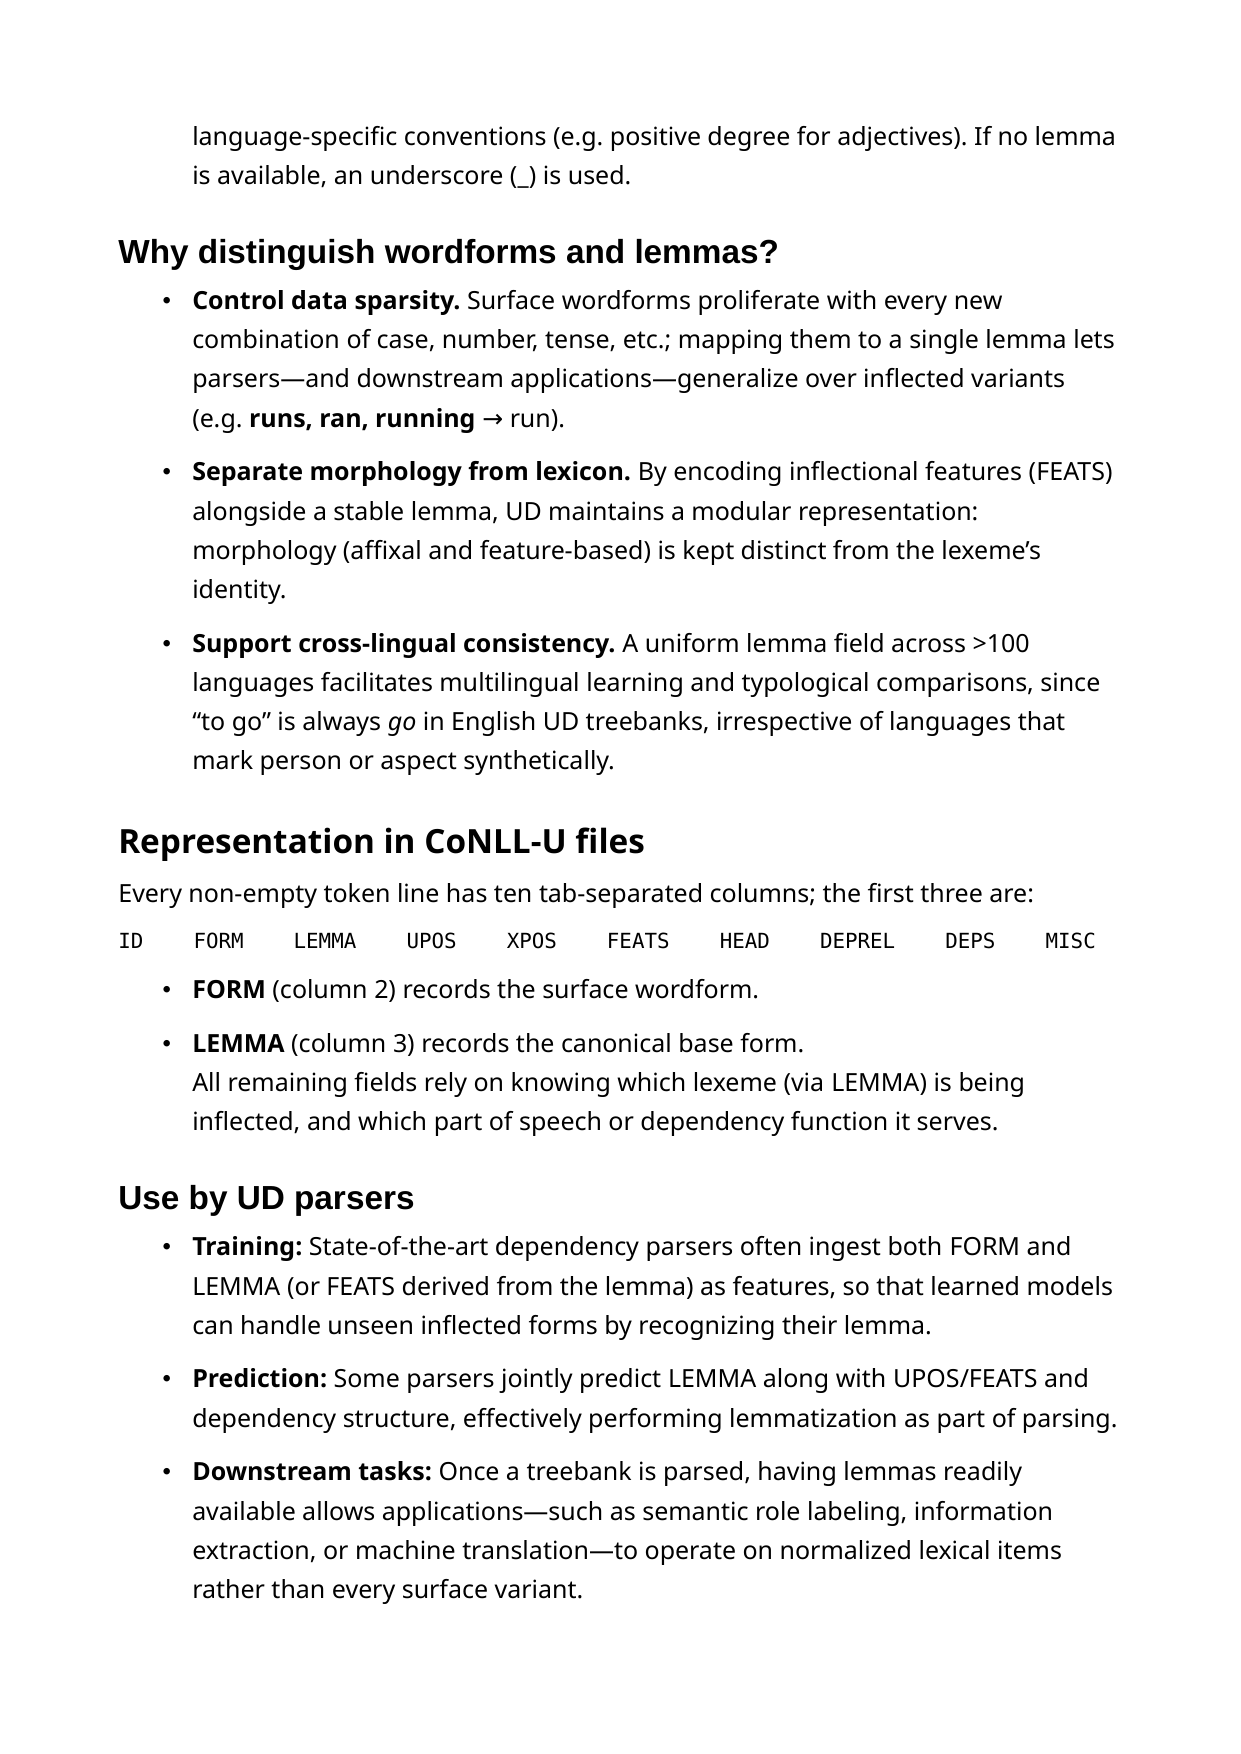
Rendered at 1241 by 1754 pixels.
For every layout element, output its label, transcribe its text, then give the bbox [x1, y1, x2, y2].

text ID FORM LEMMA UPOS XPOS FEATS HEAD DEPREL DEPS MISC [118, 929, 1122, 953]
subtitle Representation in CoNLL-U files [118, 817, 1122, 863]
list Separate morphology from lexicon. By encoding inflectional features (FEATS) alongside a stable lemma, UD maintains a modular representation: morphology (affixal and feature-based) is kept distinct from the lexeme’s identity. [162, 454, 1122, 606]
subtitle Why distinguish wordforms and lemmas? [118, 232, 1122, 270]
subtitle Use by UD parsers [118, 1178, 1122, 1217]
list Downstream tasks: Once a treebank is parsed, having lemmas readily available allows applications—such as semantic role labeling, information extraction, or machine translation—to operate on normalized lexical items rather than every surface variant. [162, 1454, 1122, 1606]
list language-specific conventions (e.g. positive degree for adjectives). If no lemma is available, an underscore (_) is used. [162, 118, 1122, 191]
list Training: State-of-the-art dependency parsers often ingest both FORM and LEMMA (or FEATS derived from the lemma) as features, so that learned models can handle unseen inflected forms by recognizing their lemma. [162, 1229, 1122, 1341]
list Prediction: Some parsers jointly predict LEMMA along with UPOS/FEATS and dependency structure, effectively performing lemmatization as part of parsing. [162, 1361, 1122, 1434]
list LEMMA (column 3) records the canonical base form. All remaining fields rely on knowing which lexeme (via LEMMA) is being inflected, and which part of speech or dependency function it serves. [162, 1025, 1122, 1138]
list Control data sparsity. Surface wordforms proliferate with every new combination of case, number, tense, etc.; mapping them to a single lemma lets parsers—and downstream applications—generalize over inflected variants (e.g. runs, ran, running → run). [162, 283, 1122, 434]
text Every non-empty token line has ten tab-separated columns; the first three are: [118, 875, 1122, 909]
list Support cross-lingual consistency. A uniform lemma field across >100 languages facilitates multilingual learning and typological comparisons, since “to go” is always go in English UD treebanks, irrespective of languages that mark person or aspect synthetically. [162, 625, 1122, 777]
list FORM (column 2) records the surface wordform. [162, 971, 1122, 1006]
